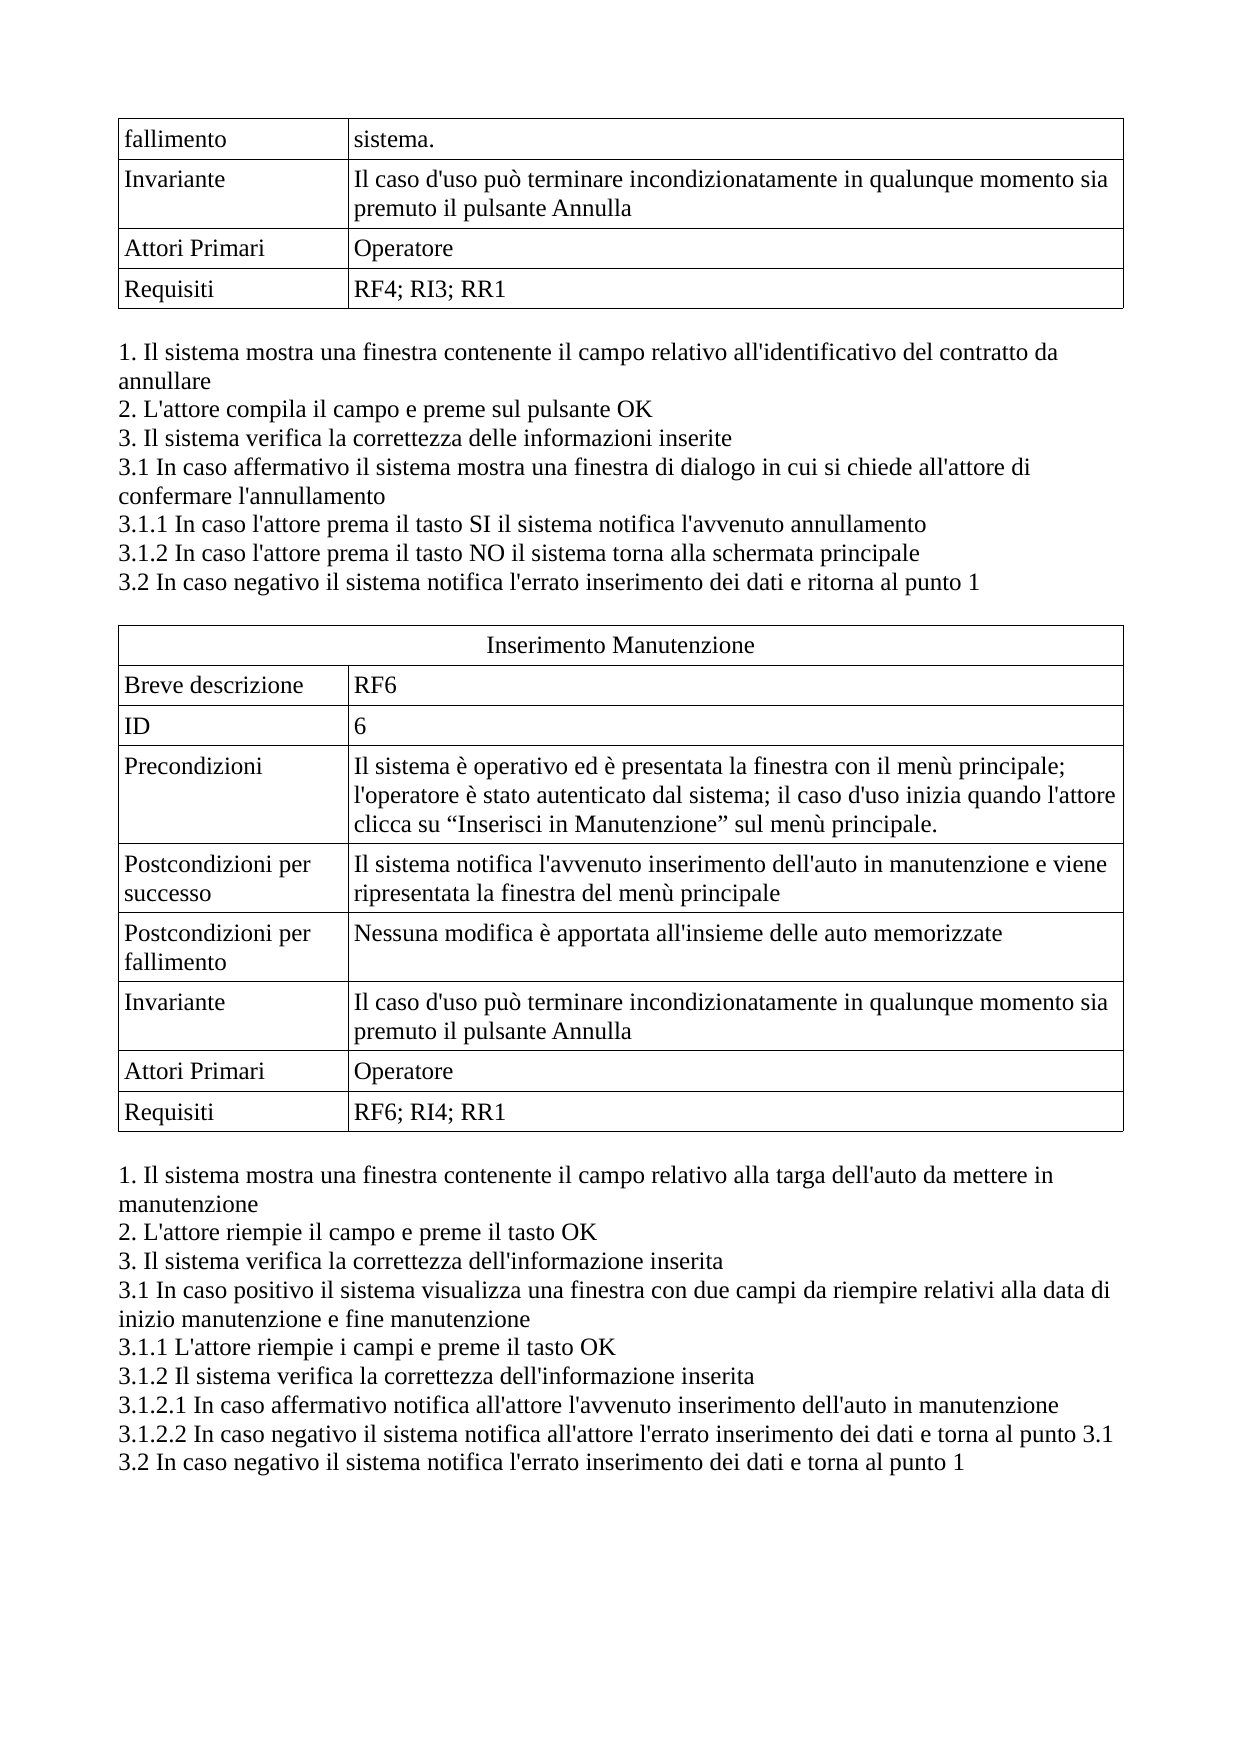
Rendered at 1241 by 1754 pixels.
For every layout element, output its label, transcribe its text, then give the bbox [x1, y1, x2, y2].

text 3.1.2.2 In caso negativo il sistema notifica all'attore l'errato inserimento dei dati e torna al punto 3.1 [118, 1419, 1122, 1447]
table_cell Postcondizioni per successo [119, 844, 348, 912]
text 1. Il sistema mostra una finestra contenente il campo relativo all'identificativo del contratto da annullare [118, 337, 1122, 394]
table_cell Attori Primari [119, 1051, 348, 1091]
table_cell Nessuna modifica è apportata all'insieme delle auto memorizzate [349, 913, 1123, 981]
table_cell Invariante [119, 982, 348, 1050]
text 3. Il sistema verifica la correttezza delle informazioni inserite [118, 423, 1122, 452]
table_cell ID [119, 706, 348, 745]
table_cell Operatore [349, 1051, 1123, 1091]
text 3.1.2.1 In caso affermativo notifica all'attore l'avvenuto inserimento dell'auto in manutenzione [118, 1390, 1122, 1419]
table_cell Il caso d'uso può terminare incondizionatamente in qualunque momento sia premuto il pulsante Annulla [349, 160, 1123, 227]
text 3.2 In caso negativo il sistema notifica l'errato inserimento dei dati e ritorna al punto 1 [118, 567, 1122, 596]
table_cell Il sistema è operativo ed è presentata la finestra con il menù principale; l'operatore è stato autenticato dal sistema; il caso d'uso inizia quando l'attore clicca su “Inserisci in Manutenzione” sul menù principale. [349, 746, 1123, 843]
table_cell Precondizioni [119, 746, 348, 843]
table_cell Requisiti [119, 269, 348, 308]
text 3.1.2 In caso l'attore prema il tasto NO il sistema torna alla schermata principale [118, 538, 1122, 567]
table_cell RF6 [349, 666, 1123, 705]
text 3.1.2 Il sistema verifica la correttezza dell'informazione inserita [118, 1361, 1122, 1390]
table_header Inserimento Manutenzione [119, 626, 1123, 665]
text 3.1 In caso affermativo il sistema mostra una finestra di dialogo in cui si chiede all'attore di confermare l'annullamento [118, 452, 1122, 509]
table_cell RF4; RI3; RR1 [349, 269, 1123, 308]
table_cell Operatore [349, 229, 1123, 268]
text 2. L'attore riempie il campo e preme il tasto OK [118, 1217, 1122, 1246]
table_cell Il sistema notifica l'avvenuto inserimento dell'auto in manutenzione e viene ripresentata la finestra del menù principale [349, 844, 1123, 912]
text 2. L'attore compila il campo e preme sul pulsante OK [118, 394, 1122, 423]
text 3. Il sistema verifica la correttezza dell'informazione inserita [118, 1246, 1122, 1275]
text 3.1.1 In caso l'attore prema il tasto SI il sistema notifica l'avvenuto annullamento [118, 509, 1122, 538]
table_cell Attori Primari [119, 229, 348, 268]
table_cell Requisiti [119, 1092, 348, 1131]
table_cell Postcondizioni per fallimento [119, 913, 348, 981]
table_cell Il caso d'uso può terminare incondizionatamente in qualunque momento sia premuto il pulsante Annulla [349, 982, 1123, 1050]
table_cell Invariante [119, 160, 348, 227]
text 3.1 In caso positivo il sistema visualizza una finestra con due campi da riempire relativi alla data di inizio manutenzione e fine manutenzione [118, 1275, 1122, 1332]
table_cell sistema. [349, 119, 1123, 158]
table_cell Breve descrizione [119, 666, 348, 705]
table_cell 6 [349, 706, 1123, 745]
text 3.1.1 L'attore riempie i campi e preme il tasto OK [118, 1332, 1122, 1361]
text 3.2 In caso negativo il sistema notifica l'errato inserimento dei dati e torna al punto 1 [118, 1447, 1122, 1476]
table_cell RF6; RI4; RR1 [349, 1092, 1123, 1131]
table_cell fallimento [119, 119, 348, 158]
text 1. Il sistema mostra una finestra contenente il campo relativo alla targa dell'auto da mettere in manutenzione [118, 1160, 1122, 1217]
